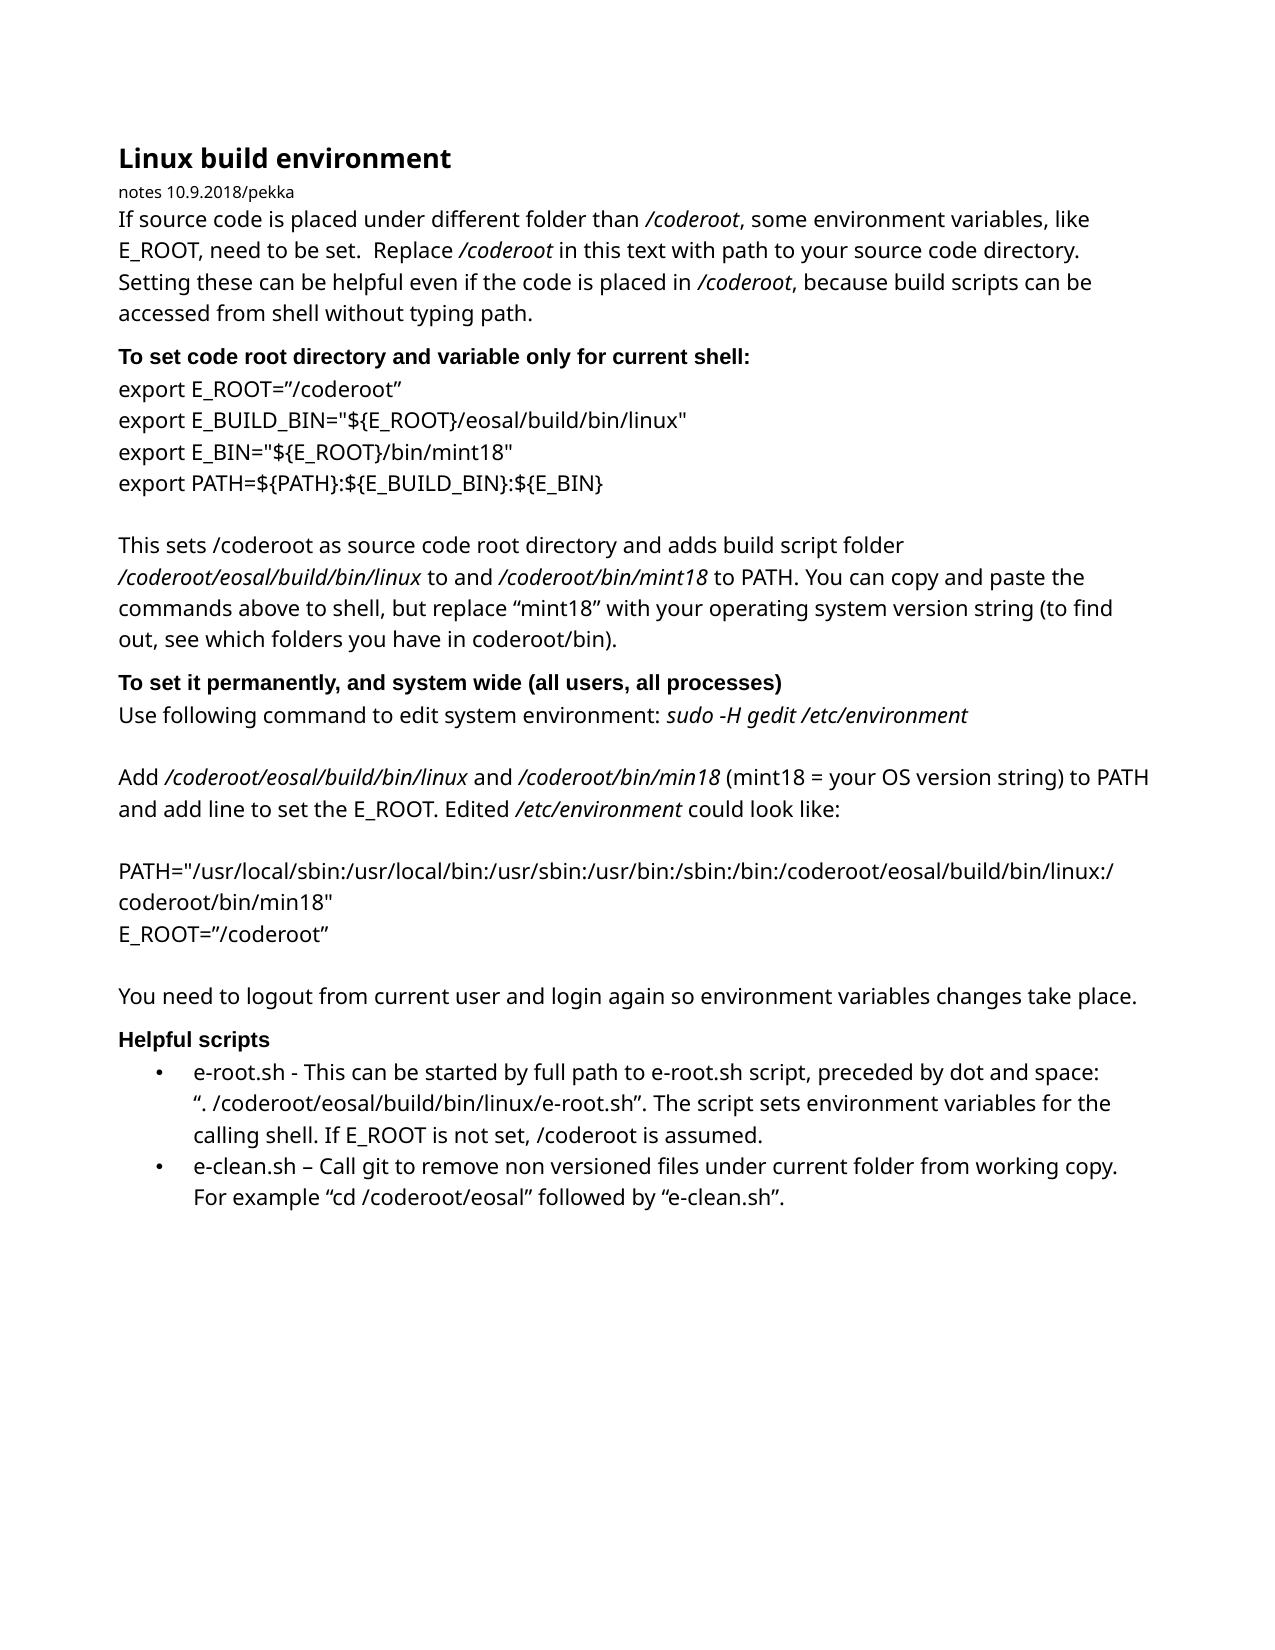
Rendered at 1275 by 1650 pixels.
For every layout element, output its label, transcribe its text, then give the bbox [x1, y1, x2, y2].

text Use following command to edit system environment: sudo -H gedit /etc/environment [118, 700, 1157, 730]
text PATH="/usr/local/sbin:/usr/local/bin:/usr/sbin:/usr/bin:/sbin:/bin:/coderoot/eosal/build/bin/linux:/coderoot/bin/min18" [118, 856, 1157, 917]
subtitle To set it permanently, and system wide (all users, all processes) [118, 670, 1157, 695]
text export PATH=${PATH}:${E_BUILD_BIN}:${E_BIN} [118, 468, 1157, 497]
list e-clean.sh – Call git to remove non versioned files under current folder from working copy. For example “cd /coderoot/eosal” followed by “e-clean.sh”. [156, 1151, 1157, 1212]
text If source code is placed under different folder than /coderoot, some environment variables, like E_ROOT, need to be set. Replace /coderoot in this text with path to your source code directory. Setting these can be helpful even if the code is placed in /coderoot, because build scripts can be accessed from shell without typing path. [118, 204, 1157, 328]
text export E_BIN="${E_ROOT}/bin/mint18" [118, 436, 1157, 466]
subtitle Helpful scripts [118, 1027, 1157, 1053]
text E_ROOT=”/coderoot” [118, 919, 1157, 948]
text export E_BUILD_BIN="${E_ROOT}/eosal/build/bin/linux" [118, 405, 1157, 435]
subtitle To set code root directory and variable only for current shell: [118, 344, 1157, 369]
text notes 10.9.2018/pekka [118, 181, 1157, 203]
text You need to logout from current user and login again so environment variables changes take place. [118, 981, 1157, 1011]
text export E_ROOT=”/coderoot” [118, 374, 1157, 404]
text Add /coderoot/eosal/build/bin/linux and /coderoot/bin/min18 (mint18 = your OS version string) to PATH and add line to set the E_ROOT. Edited /etc/environment could look like: [118, 762, 1157, 823]
subtitle Linux build environment [118, 139, 1157, 176]
list e-root.sh - This can be started by full path to e-root.sh script, preceded by dot and space: “. /coderoot/eosal/build/bin/linux/e-root.sh”. The script sets environment variables for the calling shell. If E_ROOT is not set, /coderoot is assumed. [156, 1057, 1157, 1149]
text This sets /coderoot as source code root directory and adds build script folder /coderoot/eosal/build/bin/linux to and /coderoot/bin/mint18 to PATH. You can copy and paste the commands above to shell, but replace “mint18” with your operating system version string (to find out, see which folders you have in coderoot/bin). [118, 530, 1157, 654]
